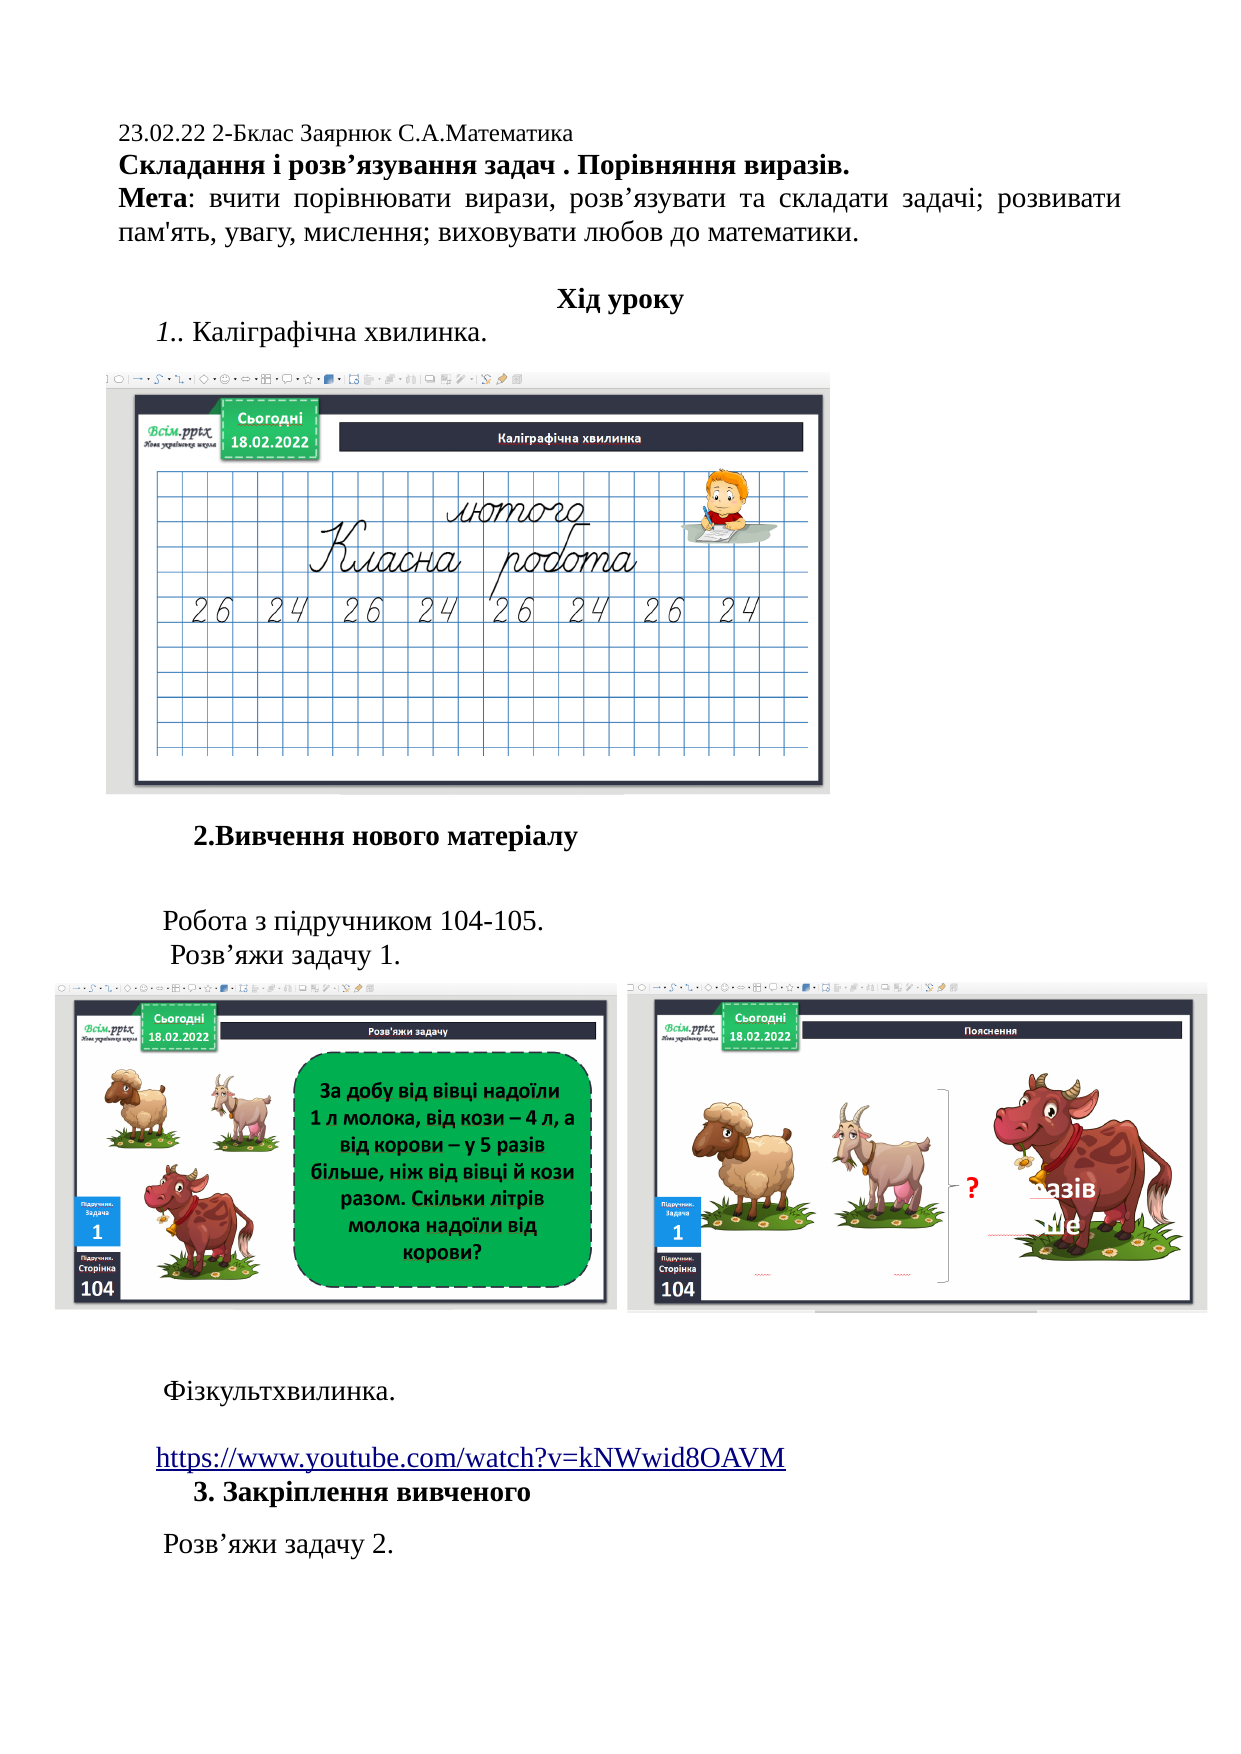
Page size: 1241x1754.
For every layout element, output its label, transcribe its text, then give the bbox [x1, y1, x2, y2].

text 23.02.22 2-Бклас Заярнюк С.А.Математика [118, 118, 1122, 147]
picture [54, 983, 617, 1310]
list 3. Закріплення вивченого [156, 1474, 1122, 1507]
text Робота з підручником 104-105. [118, 903, 1122, 937]
text https://www.youtube.com/watch?v=kNWwid8OAVM [118, 1440, 1122, 1474]
picture [627, 982, 1208, 1313]
picture [106, 372, 830, 795]
text Розв’яжи задачу 2. [156, 1526, 1122, 1559]
text Розв’яжи задачу 1. [118, 937, 1122, 971]
text Мета: вчити порівнювати вирази, розв’язувати та складати задачі; розвивати пам'ять, увагу, мислення; виховувати любов до математики. [118, 180, 1122, 247]
text Хід уроку [118, 281, 1122, 314]
text Фізкультхвилинка. [118, 1373, 1122, 1407]
text 1.. Каліграфічна хвилинка. [156, 314, 1122, 348]
list 2.Вивчення нового матеріалу [156, 818, 1122, 851]
text Складання і розв’язування задач . Порівняння виразів. [118, 147, 1122, 180]
